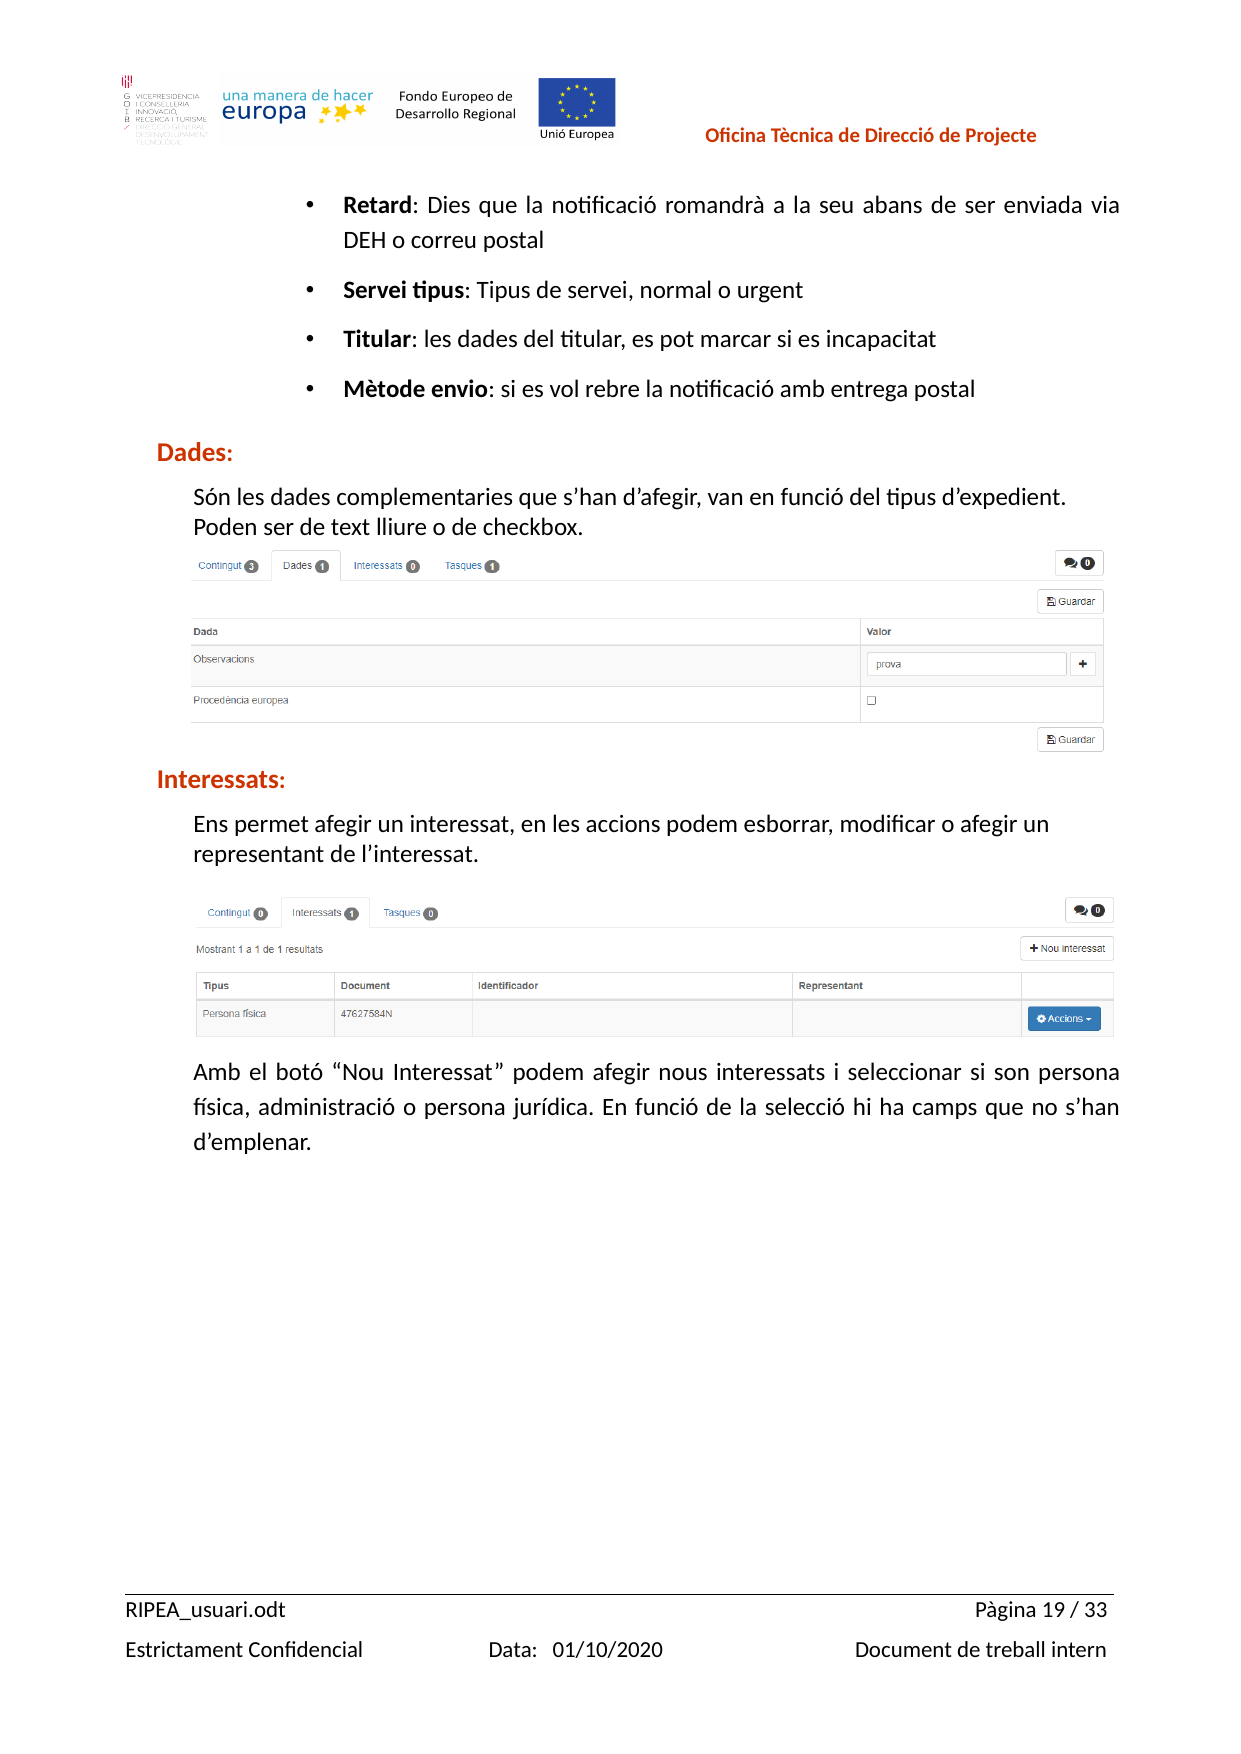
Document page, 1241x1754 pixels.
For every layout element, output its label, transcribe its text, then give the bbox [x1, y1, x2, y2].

picture [191, 548, 1108, 763]
list Amb el botó “Nou Interessat” podem afegir nous interessats i seleccionar si son persona física, administració o persona jurídica. En funció de la selecció hi ha camps que no s’han d’emplenar. [156, 1029, 1122, 1157]
subtitle Interessats: [157, 616, 1122, 795]
text Ens permet afegir un interessat, en les accions podem esborrar, modificar o afegir un representant de l’interessat. [118, 808, 1122, 869]
subtitle Dades: [157, 435, 1122, 468]
picture [219, 73, 621, 147]
list Titular: les dades del titular, es pot marcar si es incapacitat [306, 324, 1122, 354]
list Retard: Dies que la notificació romandrà a la seu abans de ser enviada via DEH o correu postal [306, 189, 1122, 255]
picture [193, 895, 1114, 1052]
picture [118, 73, 213, 147]
text Són les dades complementaries que s’han d’afegir, van en funció del tipus d’expedient. Poden ser de text lliure o de checkbox. [118, 481, 1122, 542]
list Mètode envio: si es vol rebre la notificació amb entrega postal [306, 373, 1122, 404]
list Servei tipus: Tipus de servei, normal o urgent [306, 274, 1122, 304]
